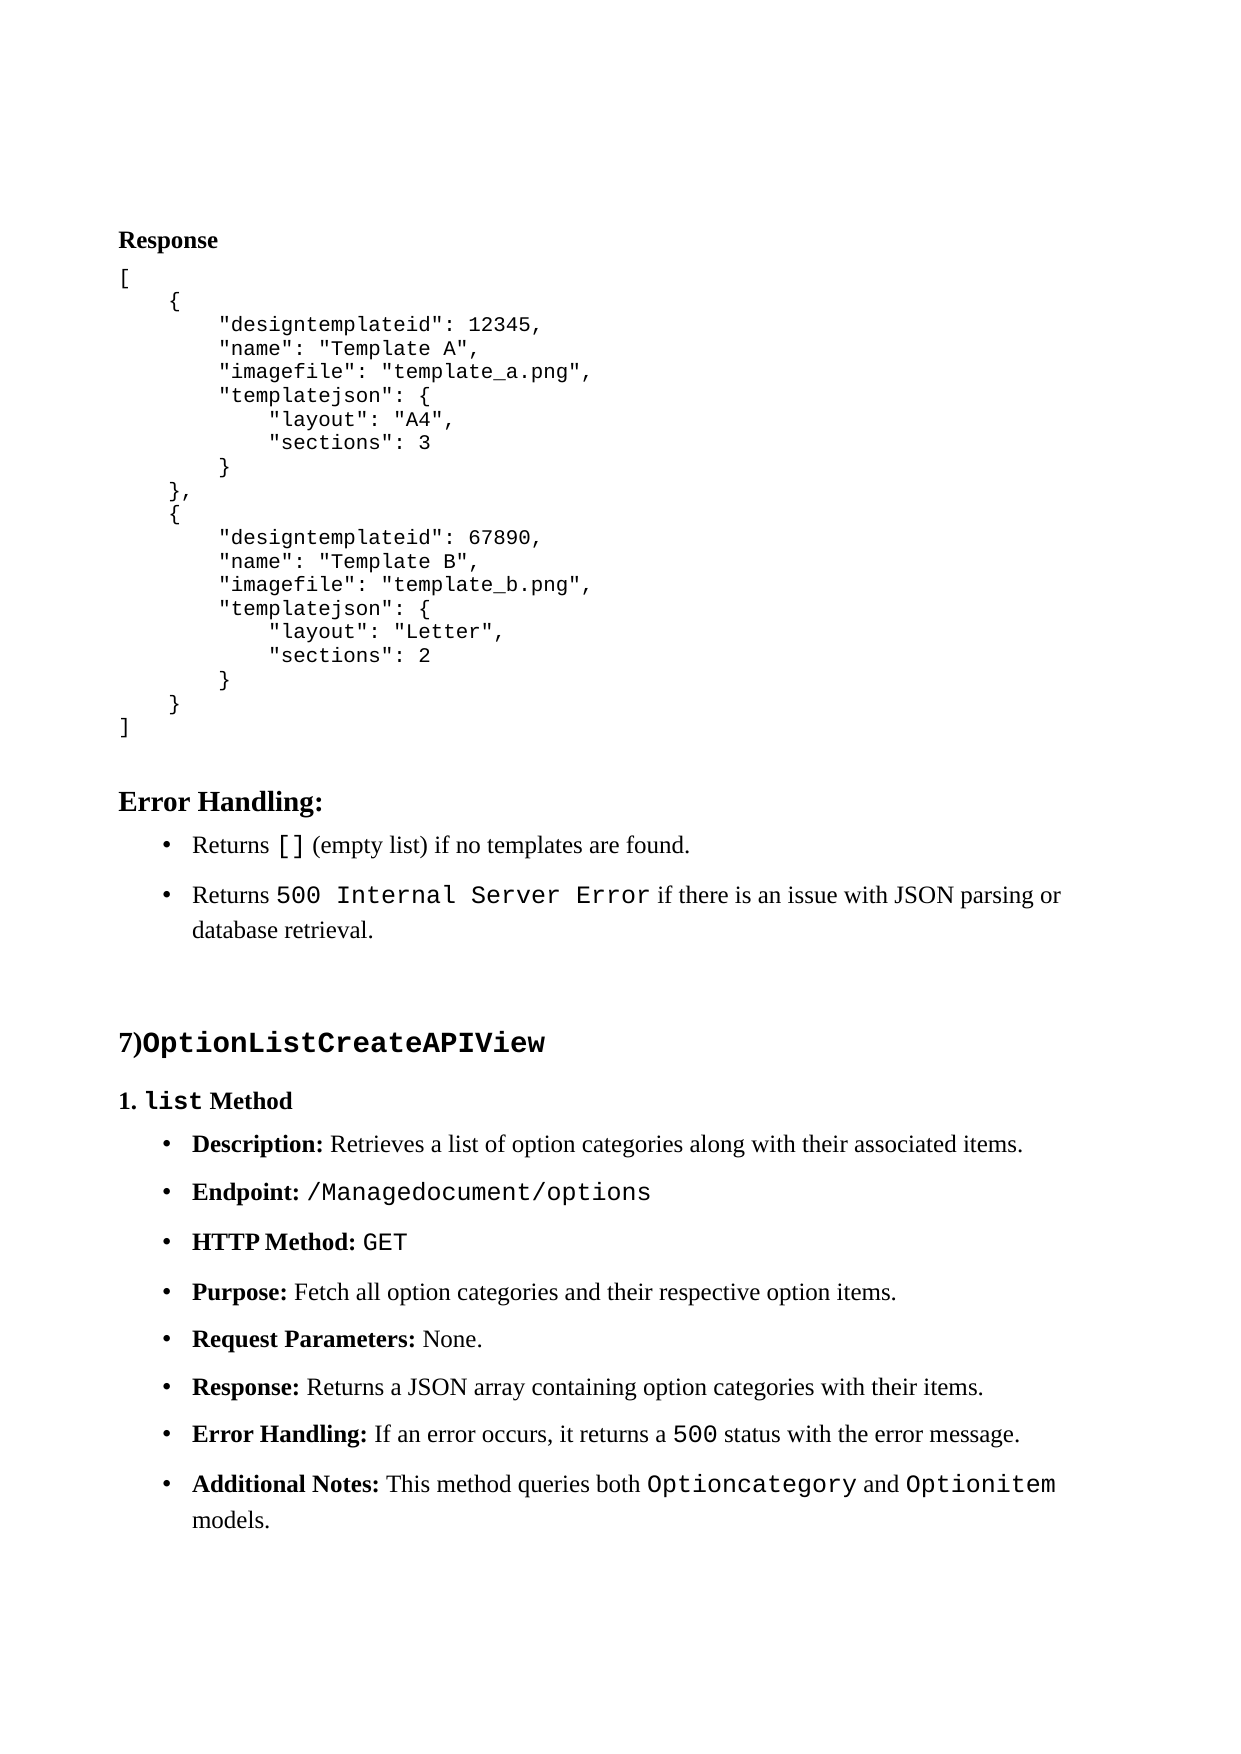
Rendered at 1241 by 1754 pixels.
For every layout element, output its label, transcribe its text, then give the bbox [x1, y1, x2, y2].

text "imagefile": "template_b.png", [118, 574, 1122, 598]
list Request Parameters: None. [162, 1324, 1122, 1353]
text } [118, 669, 1122, 692]
text "templatejson": { [118, 385, 1122, 409]
text "layout": "Letter", [118, 622, 1122, 645]
text } [118, 692, 1122, 716]
text } [118, 456, 1122, 480]
list Additional Notes: This method queries both Optioncategory and Optionitem models. [162, 1469, 1122, 1533]
text "name": "Template B", [118, 551, 1122, 574]
text "sections": 2 [118, 645, 1122, 669]
list Endpoint: /Managedocument/options [162, 1177, 1122, 1208]
list HTTP Method: GET [162, 1227, 1122, 1258]
subtitle 1. list Method [118, 1086, 1122, 1117]
text { [118, 503, 1122, 527]
list Error Handling: If an error occurs, it returns a 500 status with the error message. [162, 1419, 1122, 1450]
text "designtemplateid": 12345, [118, 314, 1122, 338]
text "templatejson": { [118, 598, 1122, 622]
text "imagefile": "template_a.png", [118, 361, 1122, 385]
list Response: Returns a JSON array containing option categories with their items. [162, 1372, 1122, 1401]
text "name": "Template A", [118, 338, 1122, 361]
text "sections": 3 [118, 432, 1122, 456]
list Description: Retrieves a list of option categories along with their associated items. [162, 1129, 1122, 1158]
subtitle Error Handling: [118, 784, 1122, 817]
text "designtemplateid": 67890, [118, 527, 1122, 551]
text ] [118, 716, 1122, 740]
text "layout": "A4", [118, 409, 1122, 432]
list Returns [] (empty list) if no templates are found. [162, 830, 1122, 861]
subtitle 7)OptionListCreateAPIView [118, 1025, 1122, 1061]
text { [118, 291, 1122, 314]
text [ [118, 267, 1122, 291]
subtitle Response [118, 226, 1122, 254]
list Returns 500 Internal Server Error if there is an issue with JSON parsing or database retrieval. [162, 880, 1122, 944]
text }, [118, 480, 1122, 503]
list Purpose: Fetch all option categories and their respective option items. [162, 1277, 1122, 1306]
